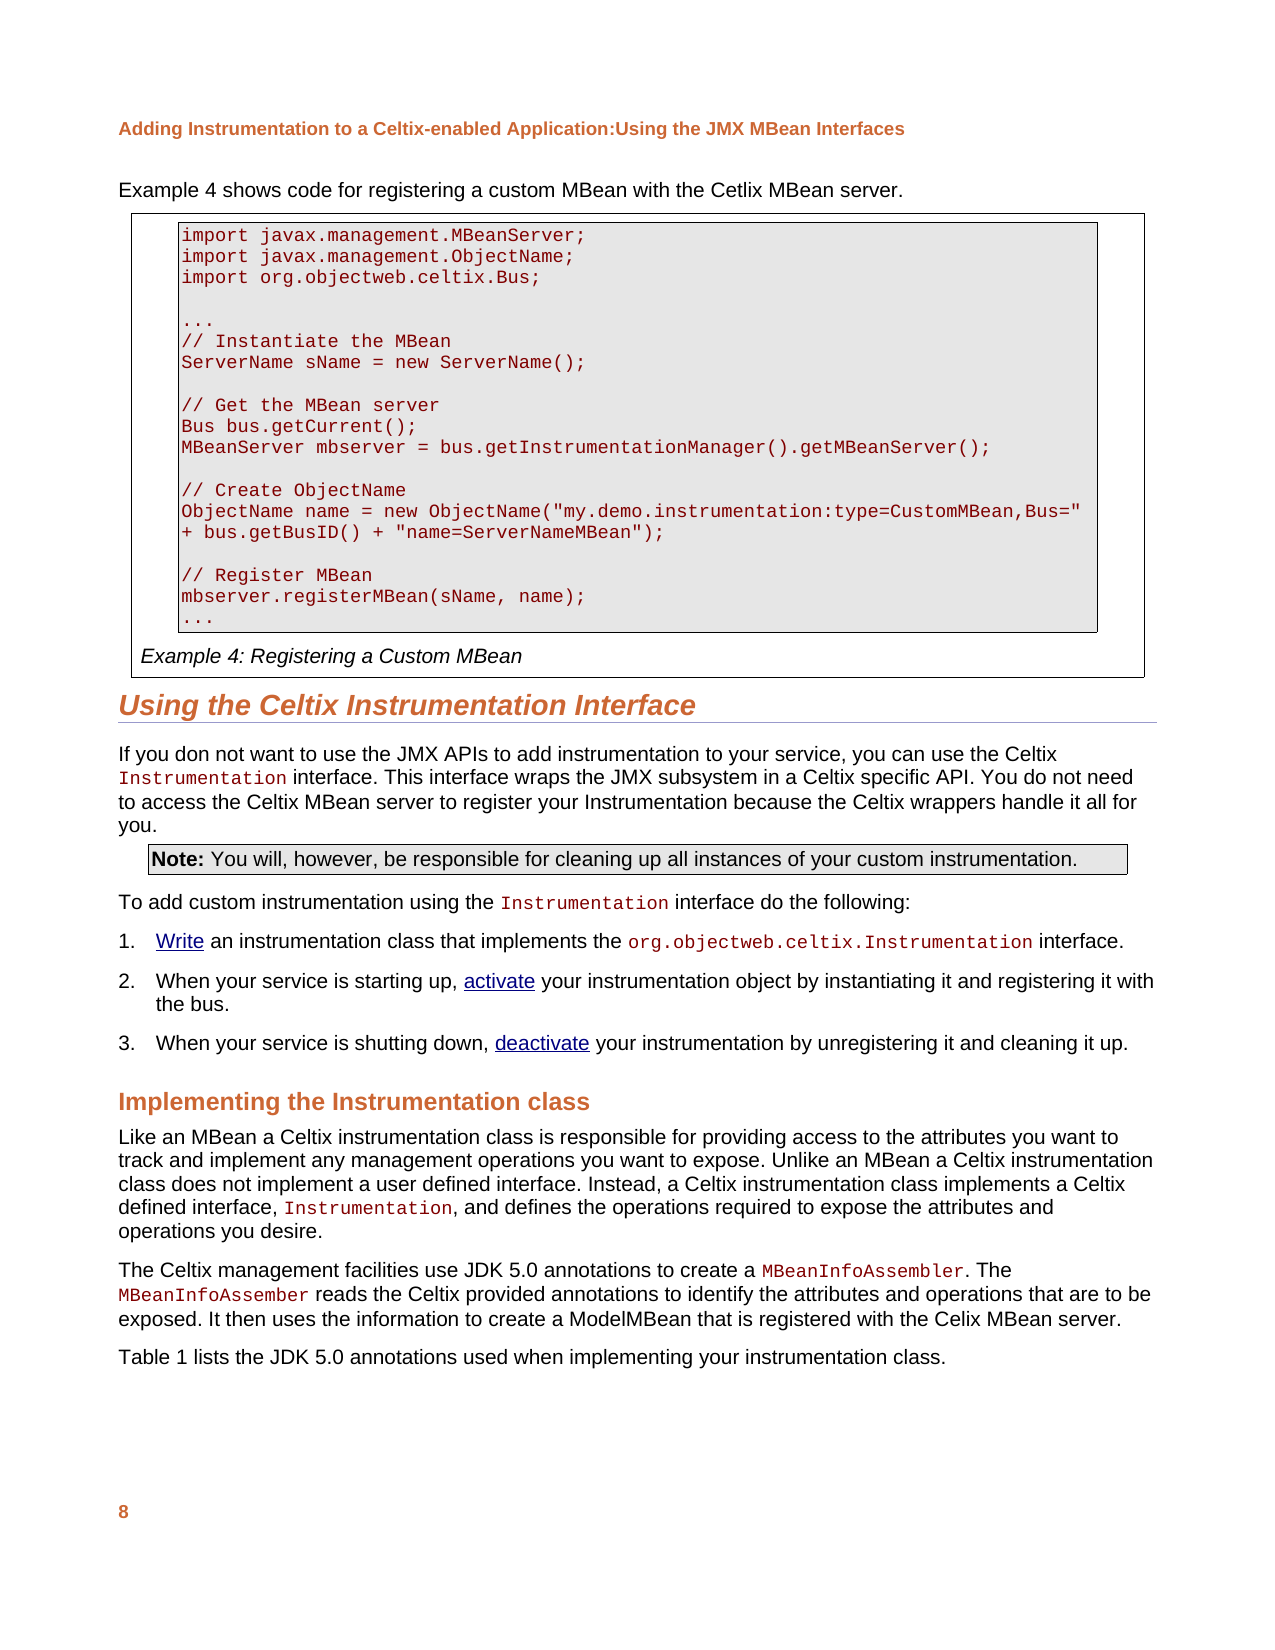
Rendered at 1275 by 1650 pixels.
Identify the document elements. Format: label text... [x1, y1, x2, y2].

text ServerName sName = new ServerName(); [179, 350, 1097, 371]
text ... [179, 307, 1097, 328]
text mbserver.registerMBean(sName, name); [179, 583, 1097, 605]
text Table 1 lists the JDK 5.0 annotations used when implementing your instrumentation class. [118, 1345, 1157, 1368]
text ... [179, 605, 1097, 632]
subtitle Using the Celtix Instrumentation Interface [118, 234, 1157, 722]
list When your service is shutting down, deactivate your instrumentation by unregistering it and cleaning it up. [118, 1031, 1157, 1054]
text // Get the MBean server [179, 392, 1097, 413]
text // Instantiate the MBean [179, 328, 1097, 350]
text MBeanServer mbserver = bus.getInstrumentationManager().getMBeanServer(); [179, 435, 1097, 456]
text import org.objectweb.celtix.Bus; [179, 265, 1097, 286]
text Example 4: Registering a Custom MBean [140, 645, 1135, 668]
list When your service is starting up, activate your instrumentation object by instantiating it and registering it with the bus. [118, 969, 1157, 1016]
text [132, 214, 1144, 677]
text import javax.management.ObjectName; [179, 243, 1097, 265]
list Write an instrumentation class that implements the org.objectweb.celtix.Instrumentation interface. [118, 930, 1157, 954]
text Example 4 shows code for registering a custom MBean with the Cetlix MBean server. [118, 178, 1157, 201]
text // Create ObjectName [179, 477, 1097, 498]
text Implementing the Instrumentation class [118, 1087, 1157, 1115]
text Like an MBean a Celtix instrumentation class is responsible for providing access to the attributes you want to track and implement any management operations you want to expose. Unlike an MBean a Celtix instrumentation class does not implement a user defined interface. Instead, a Celtix instrumentation class implements a Celtix defined interface, Instrumentation, and defines the operations required to expose the attributes and operations you desire. [118, 1126, 1157, 1243]
text To add custom instrumentation using the Instrumentation interface do the following: [118, 890, 1157, 915]
text // Register MBean [179, 562, 1097, 583]
text ObjectName name = new ObjectName("my.demo.instrumentation:type=CustomMBean,Bus=" + bus.getBusID() + "name=ServerNameMBean"); [179, 498, 1097, 541]
text The Celtix management facilities use JDK 5.0 annotations to create a MBeanInfoAssembler. The MBeanInfoAssember reads the Celtix provided annotations to identify the attributes and operations that are to be exposed. It then uses the information to create a ModelMBean that is registered with the Celix MBean server. [118, 1258, 1157, 1330]
text If you don not want to use the JMX APIs to add instrumentation to your service, you can use the Celtix Instrumentation interface. This interface wraps the JMX subsystem in a Celtix specific API. You do not need to access the Celtix MBean server to register your Instrumentation because the Celtix wrappers handle it all for you. [118, 743, 1157, 837]
text Note: You will, however, be responsible for cleaning up all instances of your custom instrumentation. [149, 845, 1127, 874]
text import javax.management.MBeanServer; [179, 223, 1097, 243]
text Bus bus.getCurrent(); [179, 413, 1097, 435]
